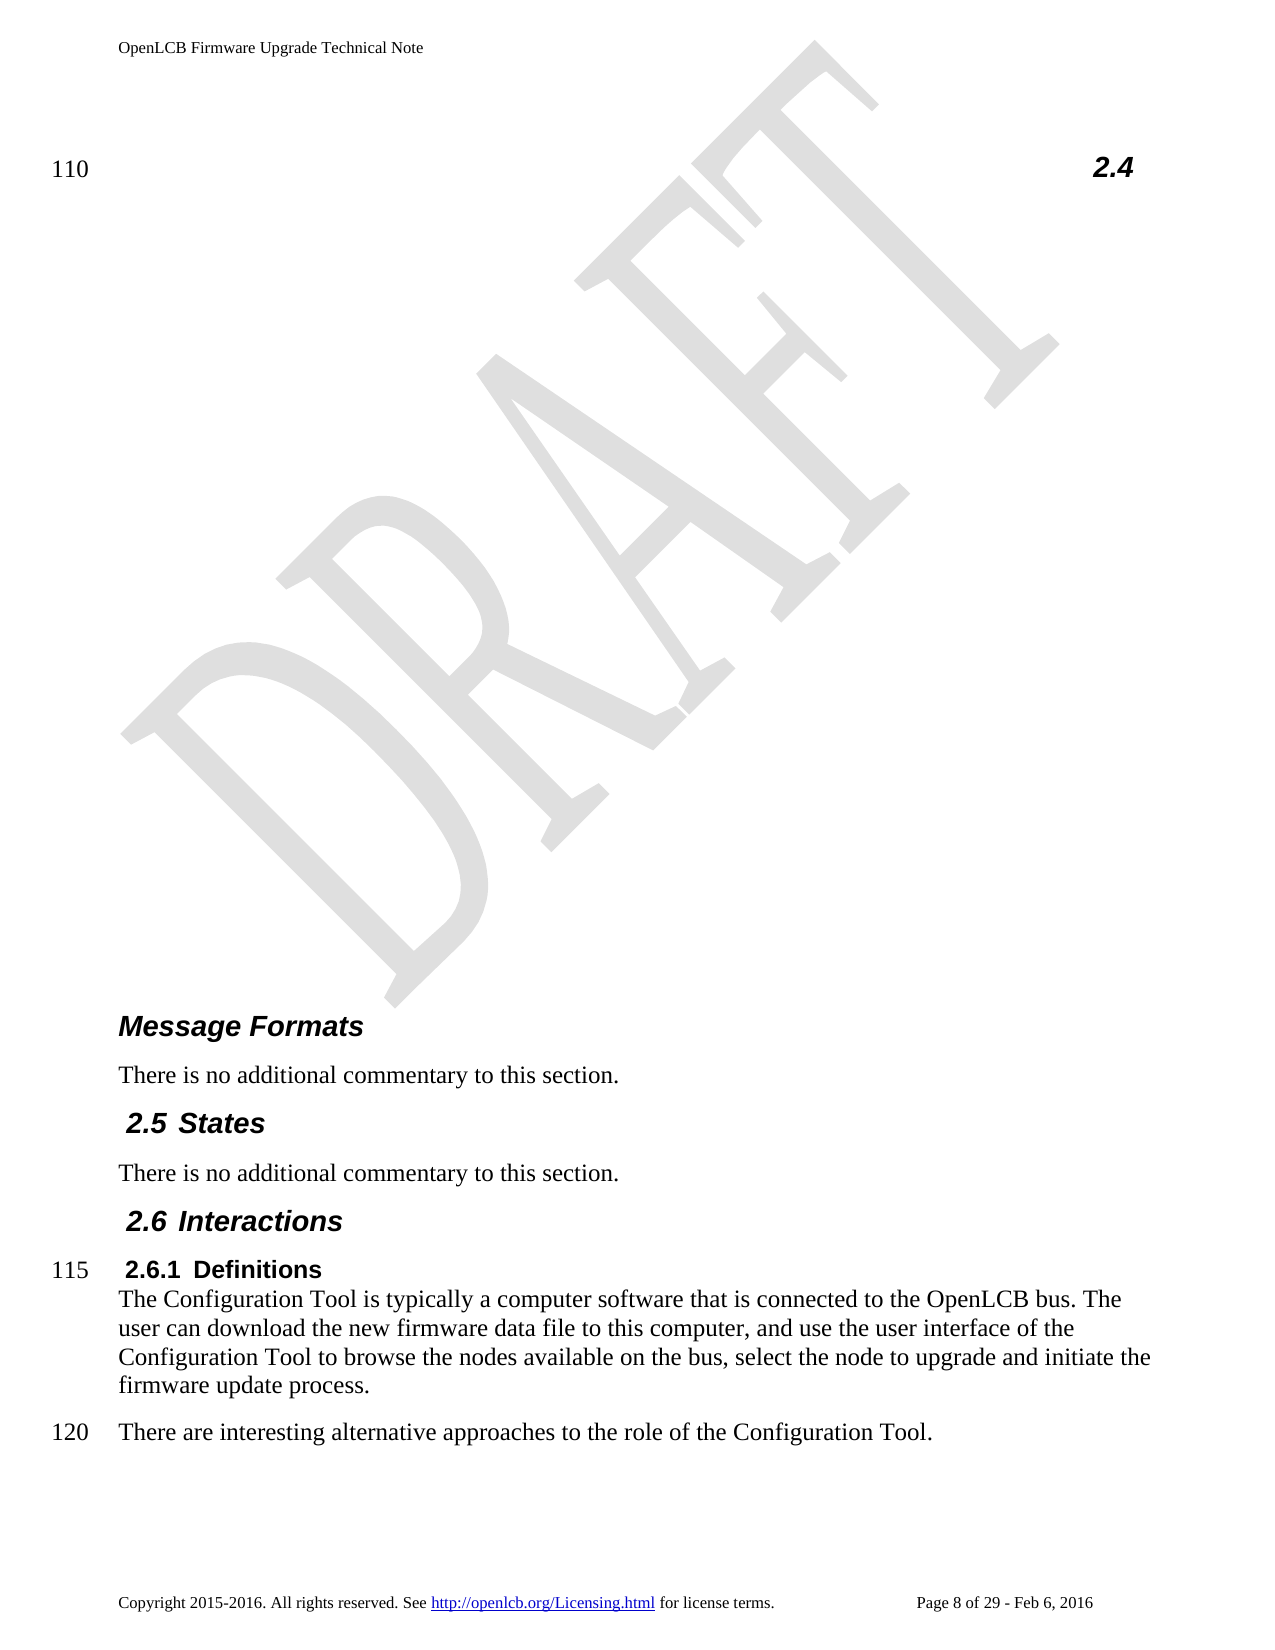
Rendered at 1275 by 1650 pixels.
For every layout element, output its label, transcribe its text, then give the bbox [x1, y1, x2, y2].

text There is no additional commentary to this section. [118, 1060, 1157, 1089]
subtitle Definitions [118, 1255, 1157, 1284]
subtitle Interactions [118, 1204, 1157, 1238]
subtitle Message Formats [118, 150, 1157, 1042]
text There is no additional commentary to this section. [118, 1158, 1157, 1186]
subtitle States [118, 1106, 1157, 1140]
text The Configuration Tool is typically a computer software that is connected to the OpenLCB bus. The user can download the new firmware data file to this computer, and use the user interface of the Configuration Tool to browse the nodes available on the bus, select the node to upgrade and initiate the firmware update process. [118, 1284, 1157, 1399]
text There are interesting alternative approaches to the role of the Configuration Tool. [118, 1417, 1157, 1446]
